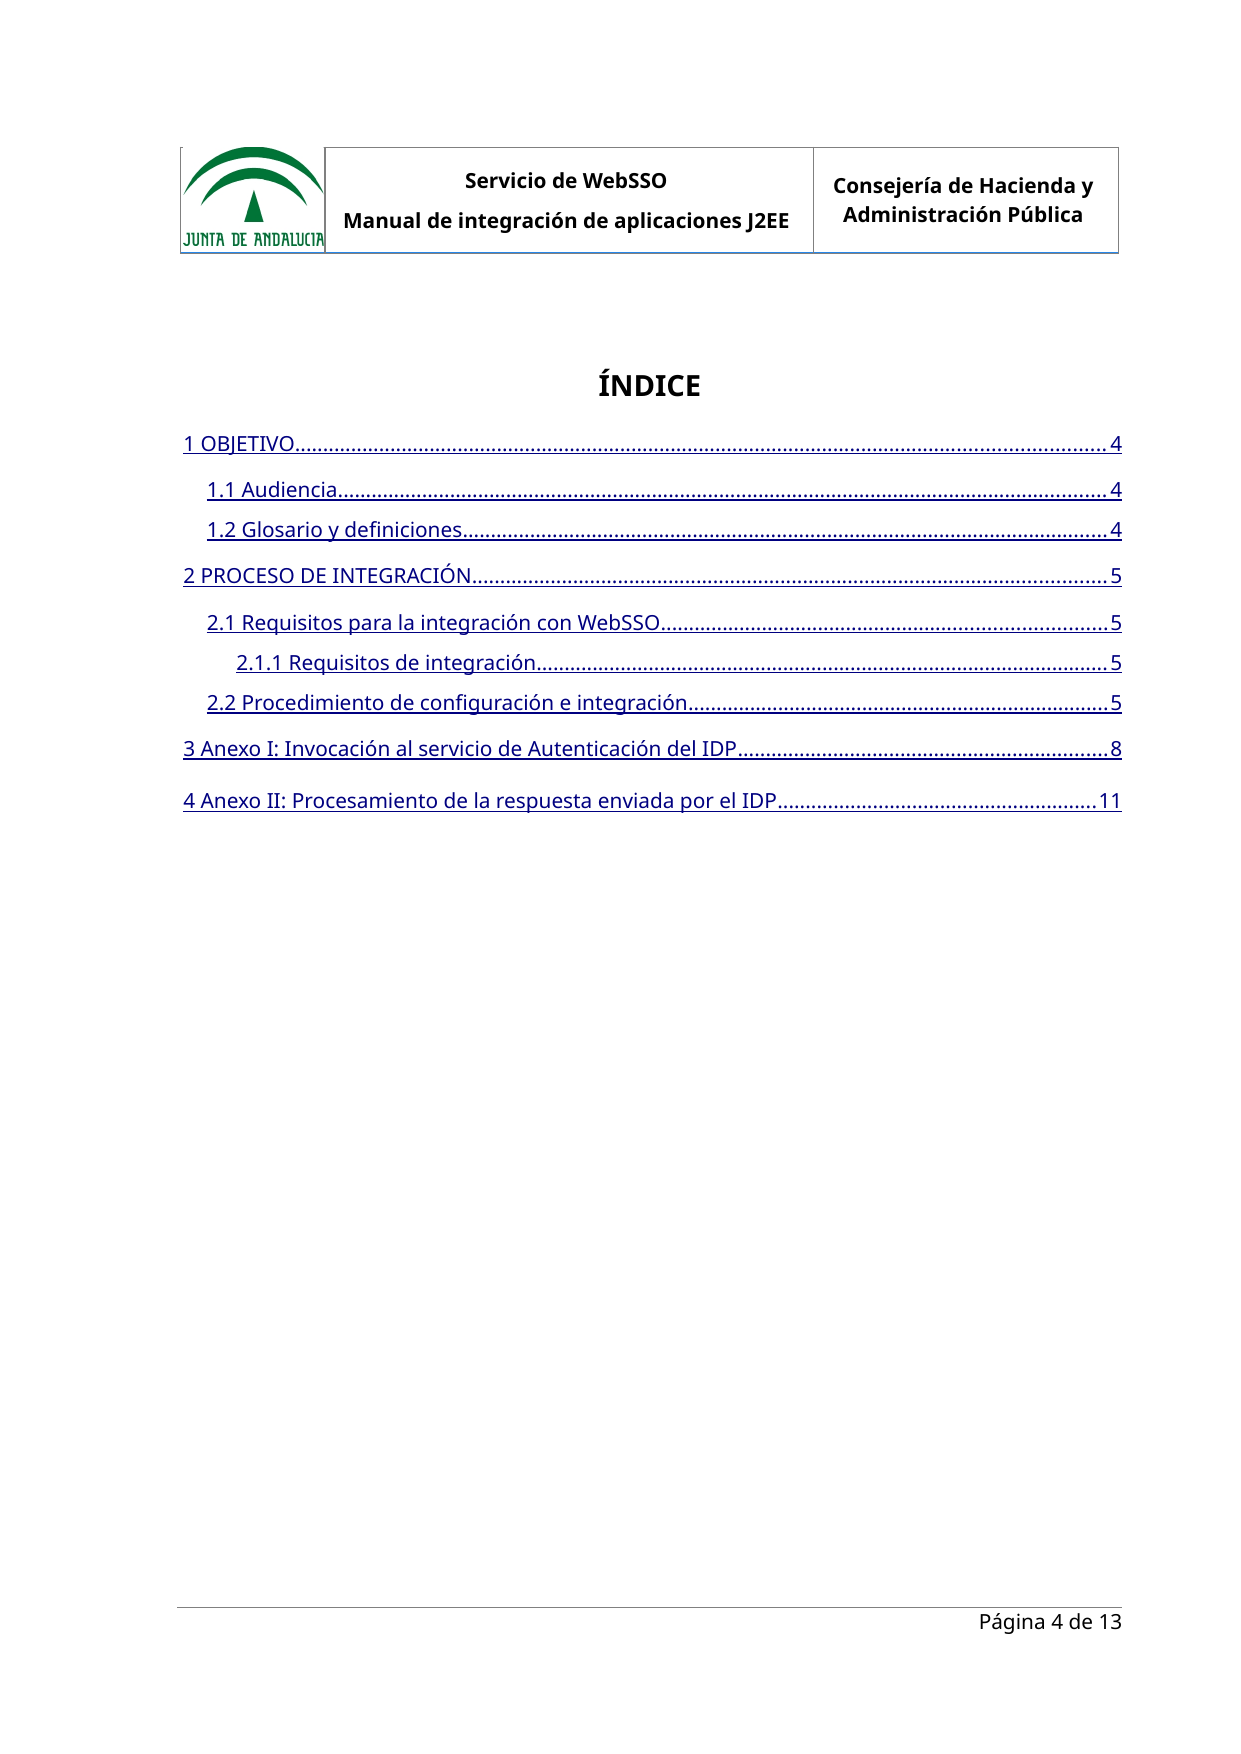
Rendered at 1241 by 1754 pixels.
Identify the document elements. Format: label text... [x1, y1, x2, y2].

text 2.1.1 Requisitos de integración 5 [236, 648, 1122, 672]
text 2 PROCESO DE INTEGRACIÓN 5 [183, 561, 1122, 586]
text 1.1 Audiencia 4 [207, 475, 1122, 499]
text 2.1 Requisitos para la integración con WebSSO 5 [207, 608, 1122, 632]
subtitle ÍNDICE [177, 365, 1122, 404]
text 1 OBJETIVO 4 [183, 429, 1122, 453]
text 1.2 Glosario y definiciones 4 [207, 515, 1122, 539]
picture [183, 147, 324, 246]
text 4 Anexo II: Procesamiento de la respuesta enviada por el IDP 11 [183, 786, 1122, 811]
text 3 Anexo I: Invocación al servicio de Autenticación del IDP 8 [183, 734, 1122, 758]
text 2.2 Procedimiento de configuración e integración 5 [207, 688, 1122, 712]
